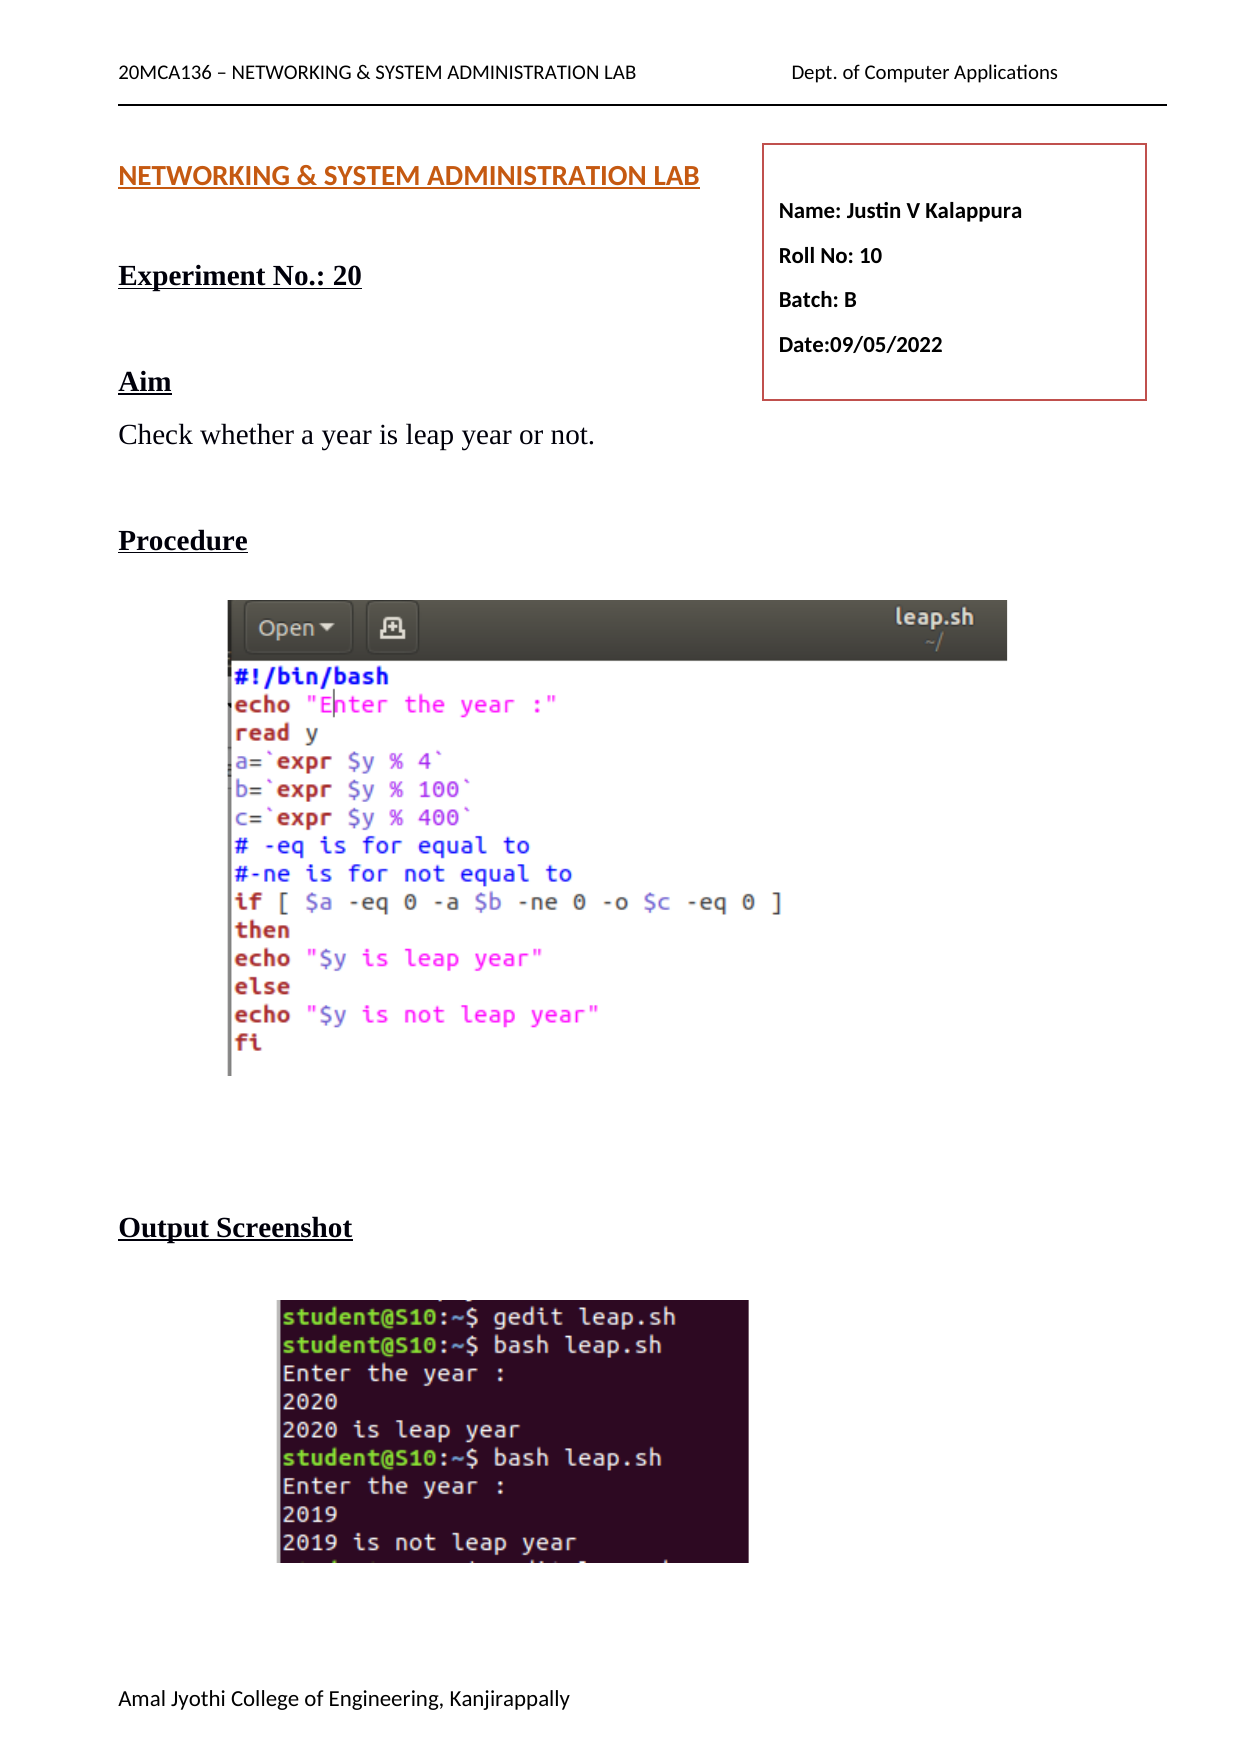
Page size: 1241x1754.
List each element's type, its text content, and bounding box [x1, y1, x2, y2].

text Date:09/05/2022 [778, 330, 1131, 358]
text [1147, 364, 1167, 398]
text Roll No: 10 [778, 241, 1131, 269]
text NETWORKING & SYSTEM ADMINISTRATION LAB [118, 157, 762, 192]
text Check whether a year is leap year or not. [118, 417, 1167, 451]
text [1147, 258, 1167, 292]
text Batch: B [778, 286, 1131, 314]
text Output Screenshot [118, 1210, 1167, 1243]
text Name: Justin V Kalappura [778, 196, 1131, 224]
text Aim [118, 364, 762, 398]
picture [276, 1300, 749, 1563]
text Procedure [118, 523, 1167, 556]
text Experiment No.: 20 [118, 258, 762, 292]
picture [227, 600, 1008, 1076]
